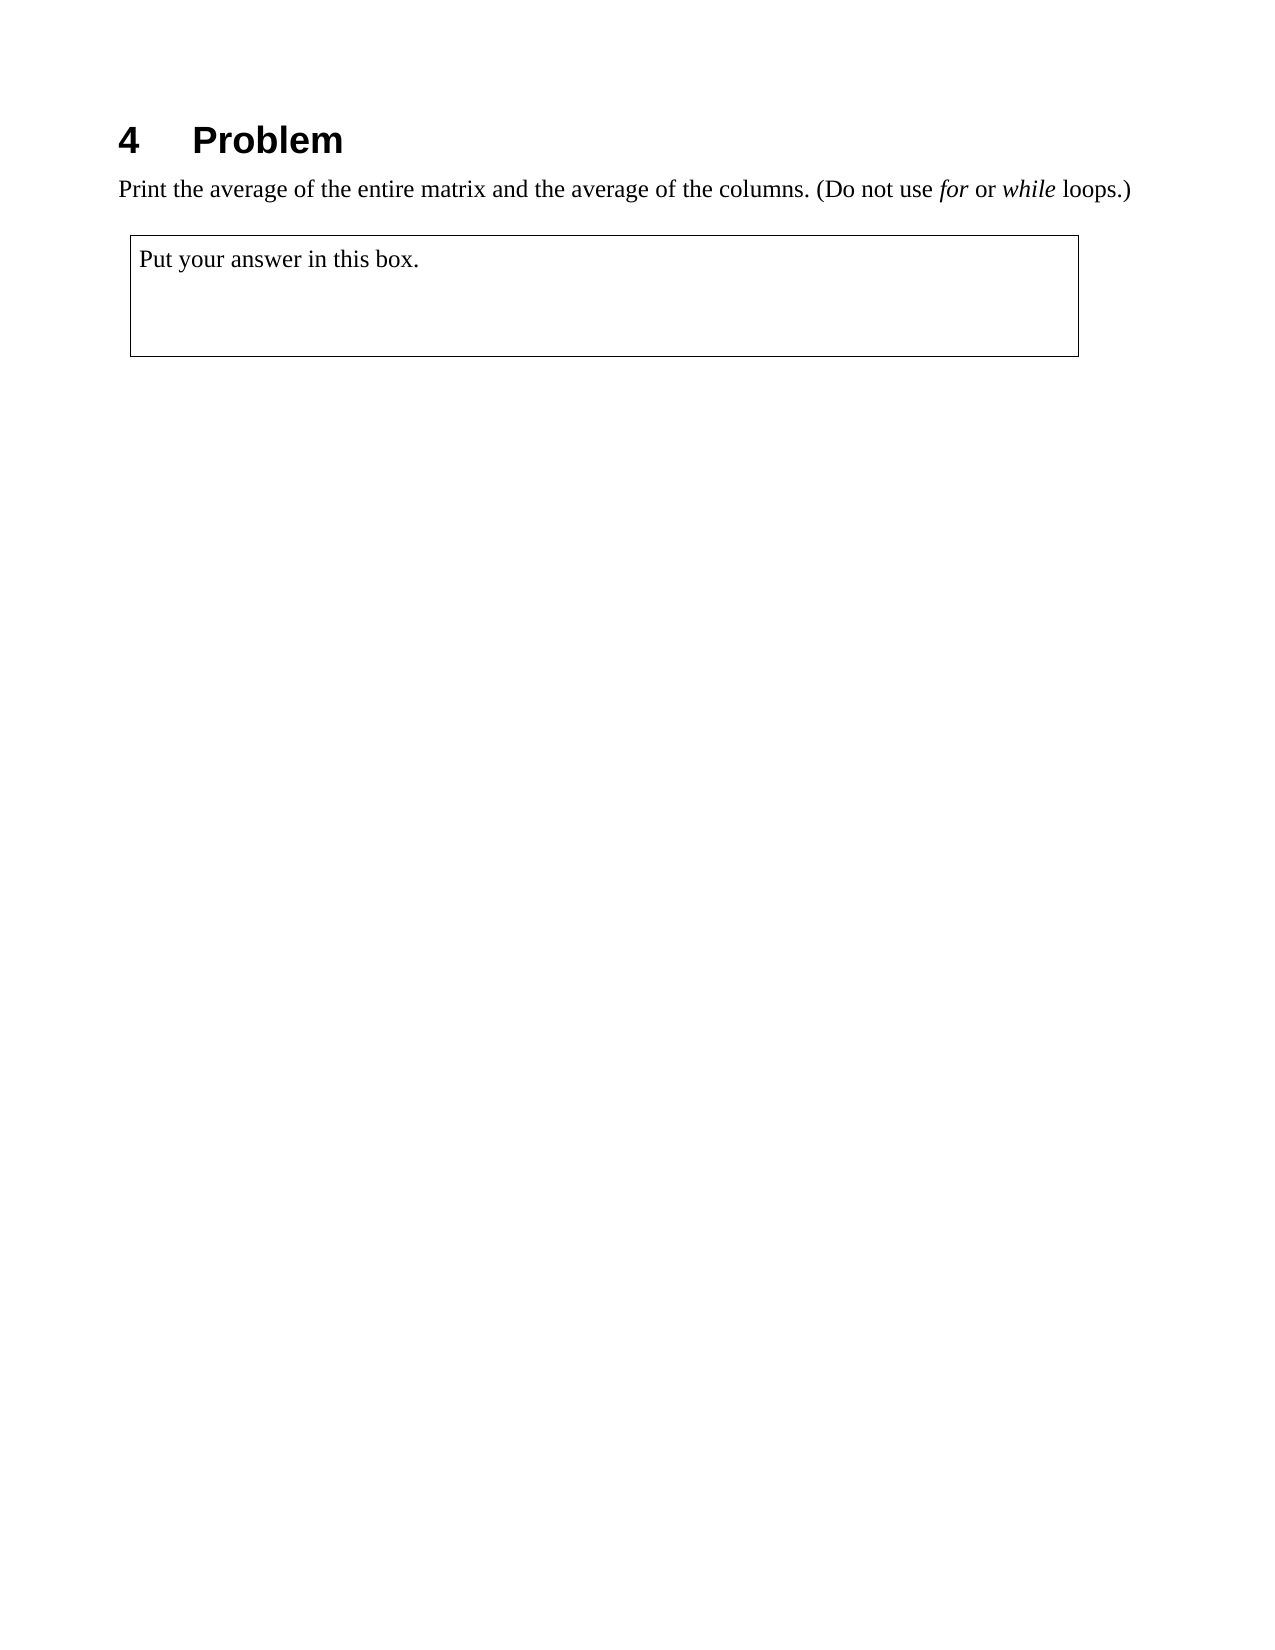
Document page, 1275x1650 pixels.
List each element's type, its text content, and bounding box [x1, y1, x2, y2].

subtitle Problem [118, 118, 1157, 162]
text Print the average of the entire matrix and the average of the columns. (Do not use for or while loops.) [118, 174, 1157, 203]
text Put your answer in this box. [139, 244, 1069, 273]
